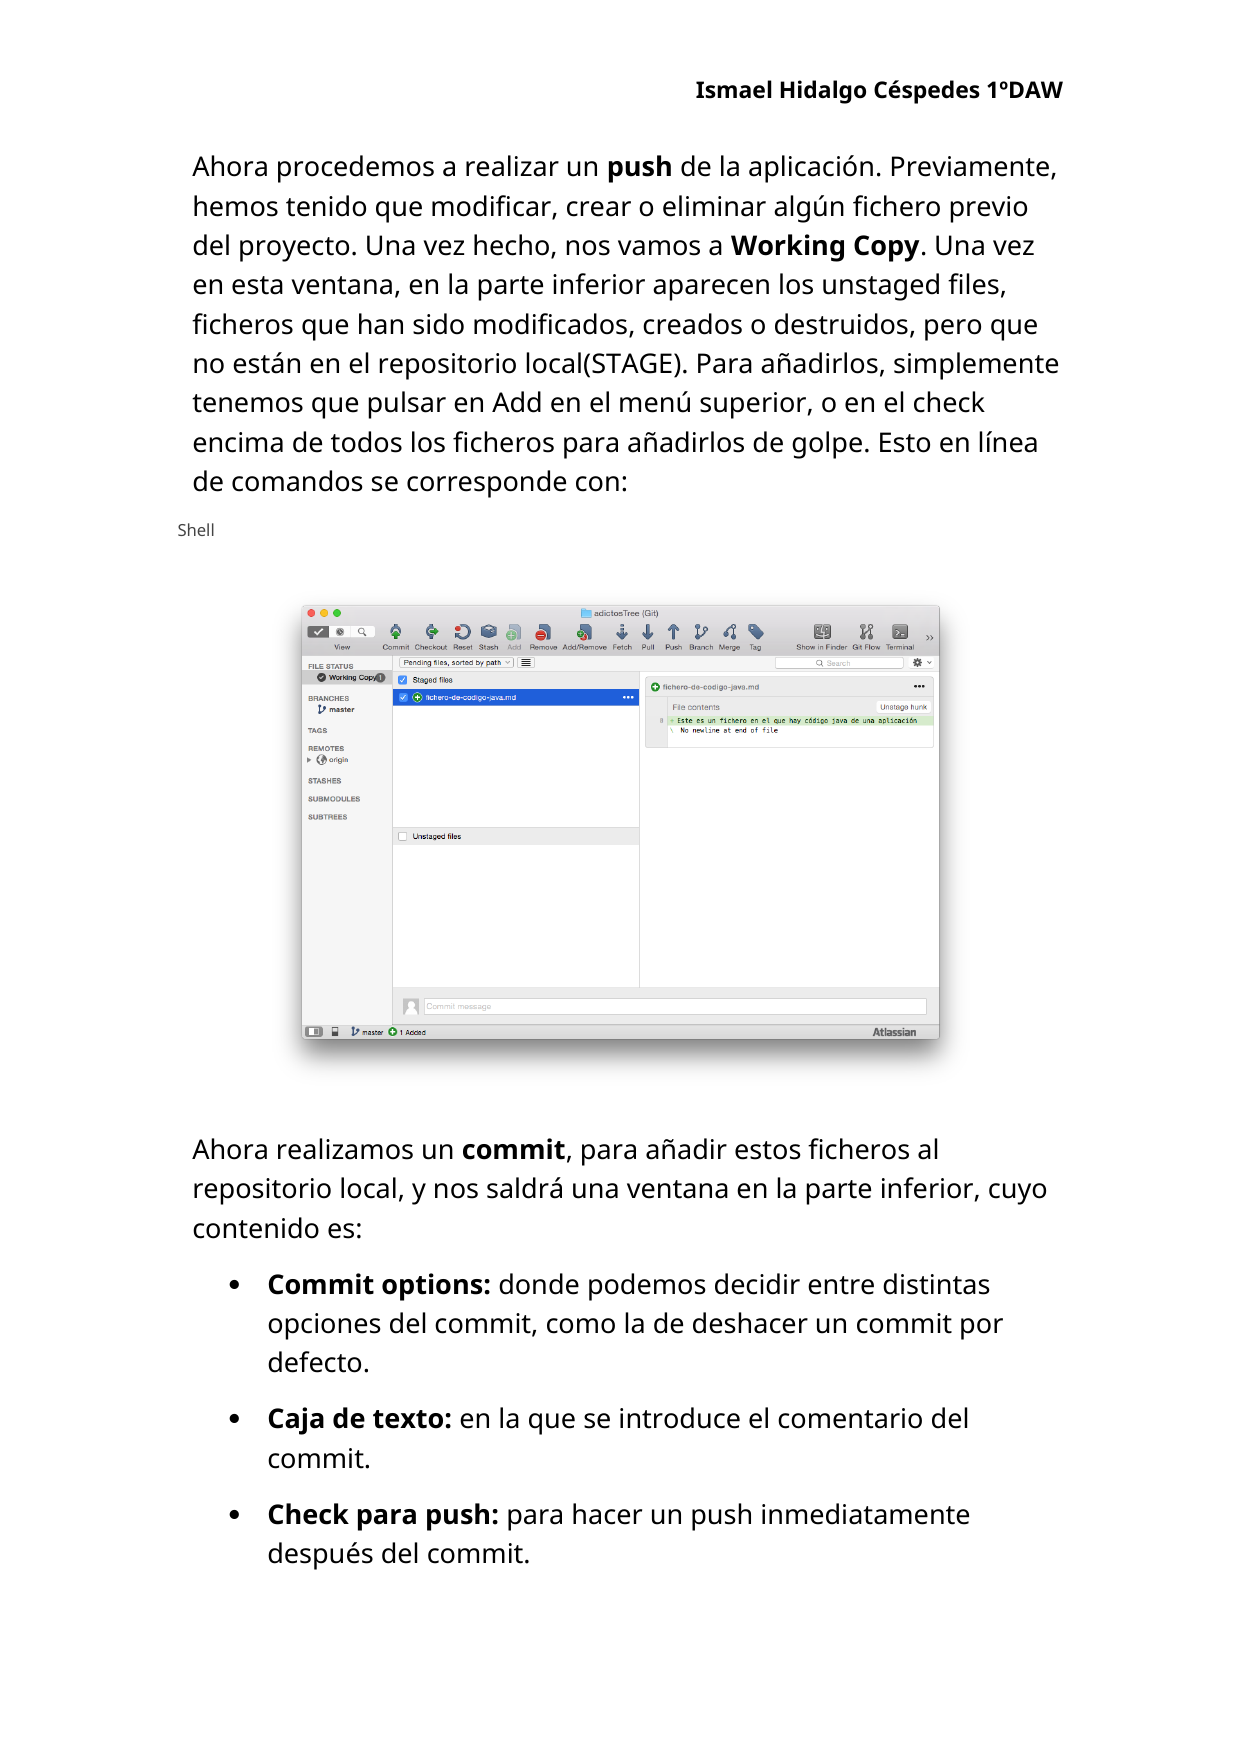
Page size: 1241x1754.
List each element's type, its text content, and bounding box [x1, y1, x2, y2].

list Caja de texto: en la que se introduce el comentario del commit. [229, 1400, 1063, 1476]
list Check para push: para hacer un push inmediatamente después del commit. [229, 1495, 1063, 1572]
list Commit options: donde podemos decidir entre distintas opciones del commit, como la de deshacer un commit por defecto. [229, 1265, 1063, 1381]
text Ahora procedemos a realizar un push de la aplicación. Previamente, hemos tenido que modificar, crear o eliminar algún fichero previo del proyecto. Una vez hecho, nos vamos a Working Copy. Una vez en esta ventana, en la parte inferior aparecen los unstaged files, ficheros que han sido modificados, creados o destruidos, pero que no están en el repositorio local(STAGE). Para añadirlos, simplemente tenemos que pulsar en Add en el menú superior, o en el check encima de todos los ficheros para añadirlos de golpe. Esto en línea de comandos se corresponde con: [192, 148, 1063, 499]
text Shell [177, 519, 1063, 541]
text Ahora realizamos un commit, para añadir estos ficheros al repositorio local, y nos saldrá una ventana en la parte inferior, cuyo contenido es: [192, 1130, 1063, 1246]
